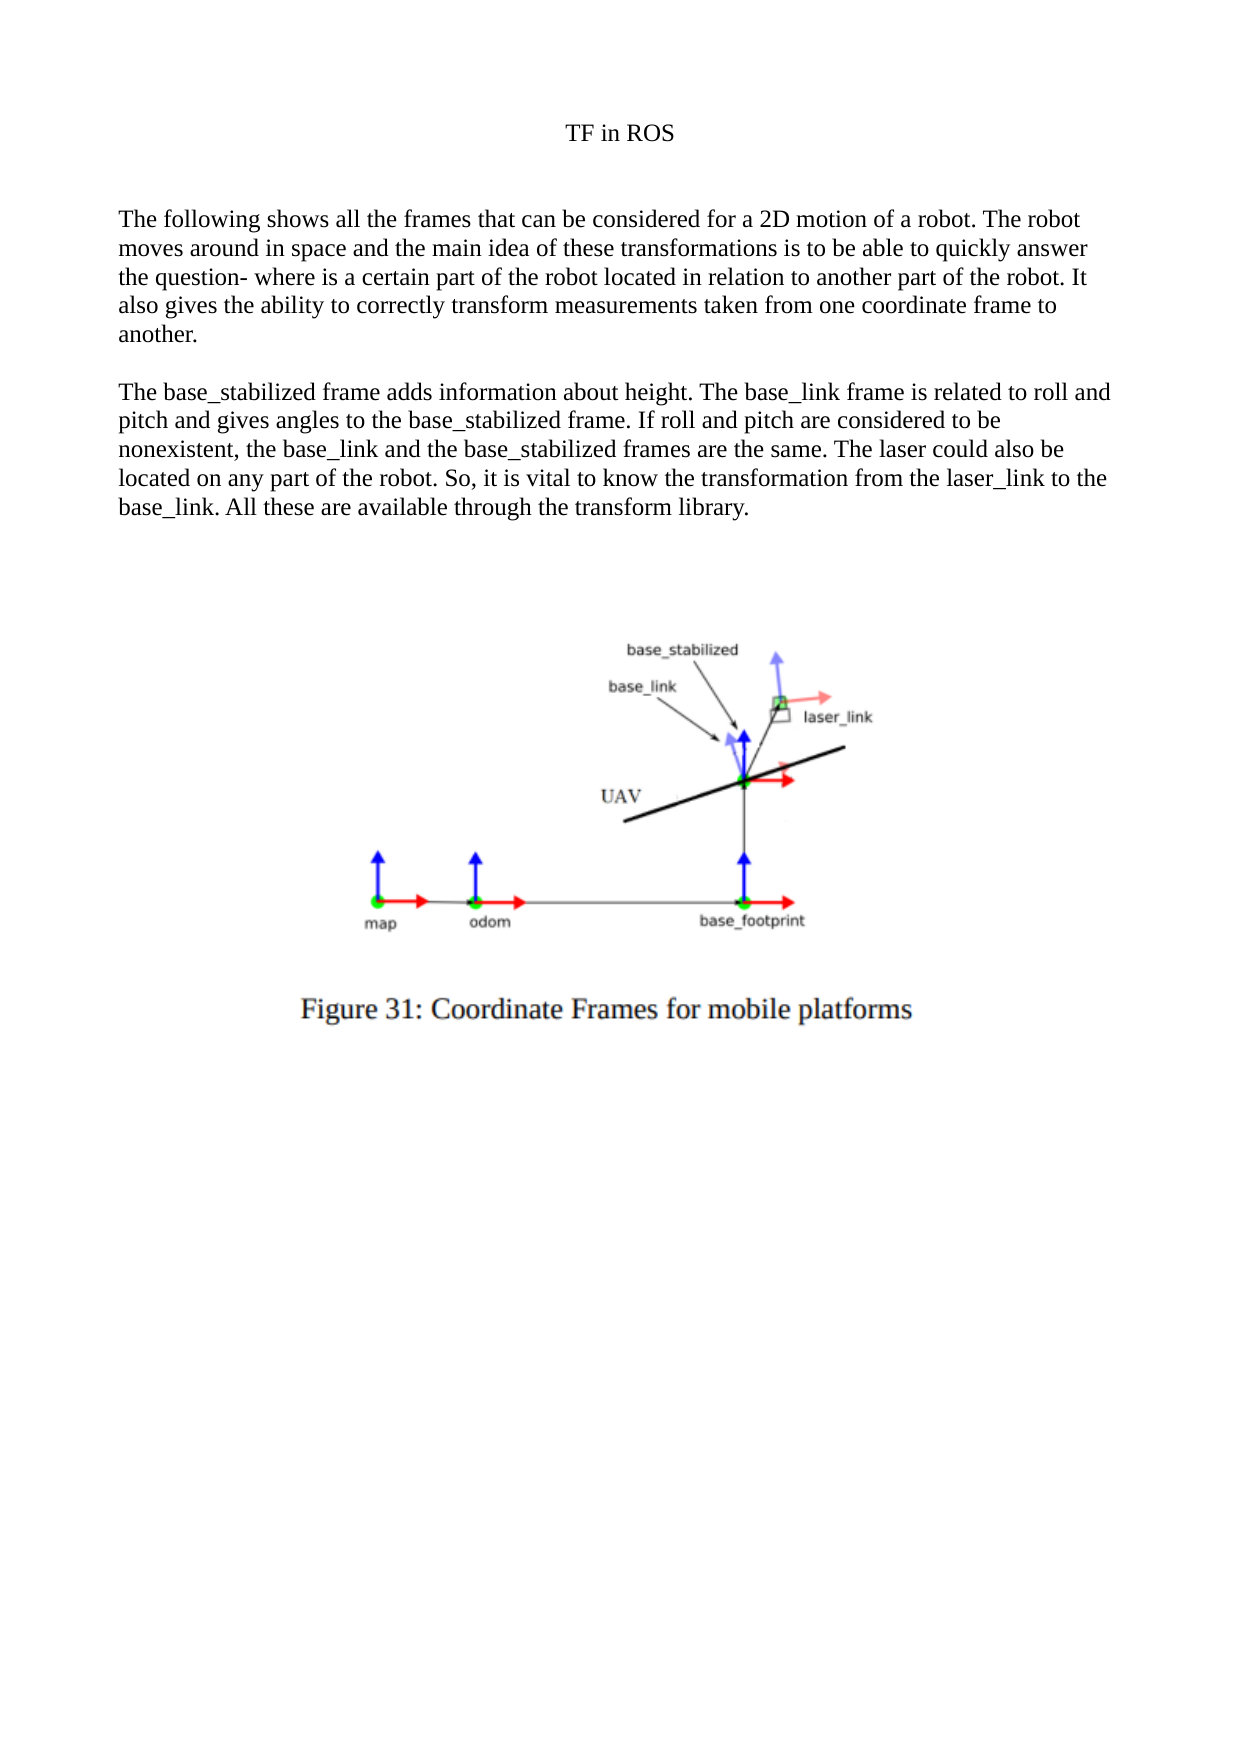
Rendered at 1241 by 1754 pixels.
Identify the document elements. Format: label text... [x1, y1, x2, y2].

picture [260, 591, 945, 1050]
text The following shows all the frames that can be considered for a 2D motion of a robot. The robot moves around in space and the main idea of these transformations is to be able to quickly answer the question- where is a certain part of the robot located in relation to another part of the robot. It also gives the ability to correctly transform measurements taken from one coordinate frame to another. [118, 204, 1122, 348]
text The base_stabilized frame adds information about height. The base_link frame is related to roll and pitch and gives angles to the base_stabilized frame. If roll and pitch are considered to be nonexistent, the base_link and the base_stabilized frames are the same. The laser could also be located on any part of the robot. So, it is vital to know the transformation from the laser_link to the base_link. All these are available through the transform library. [118, 377, 1122, 521]
text TF in ROS [118, 118, 1122, 147]
